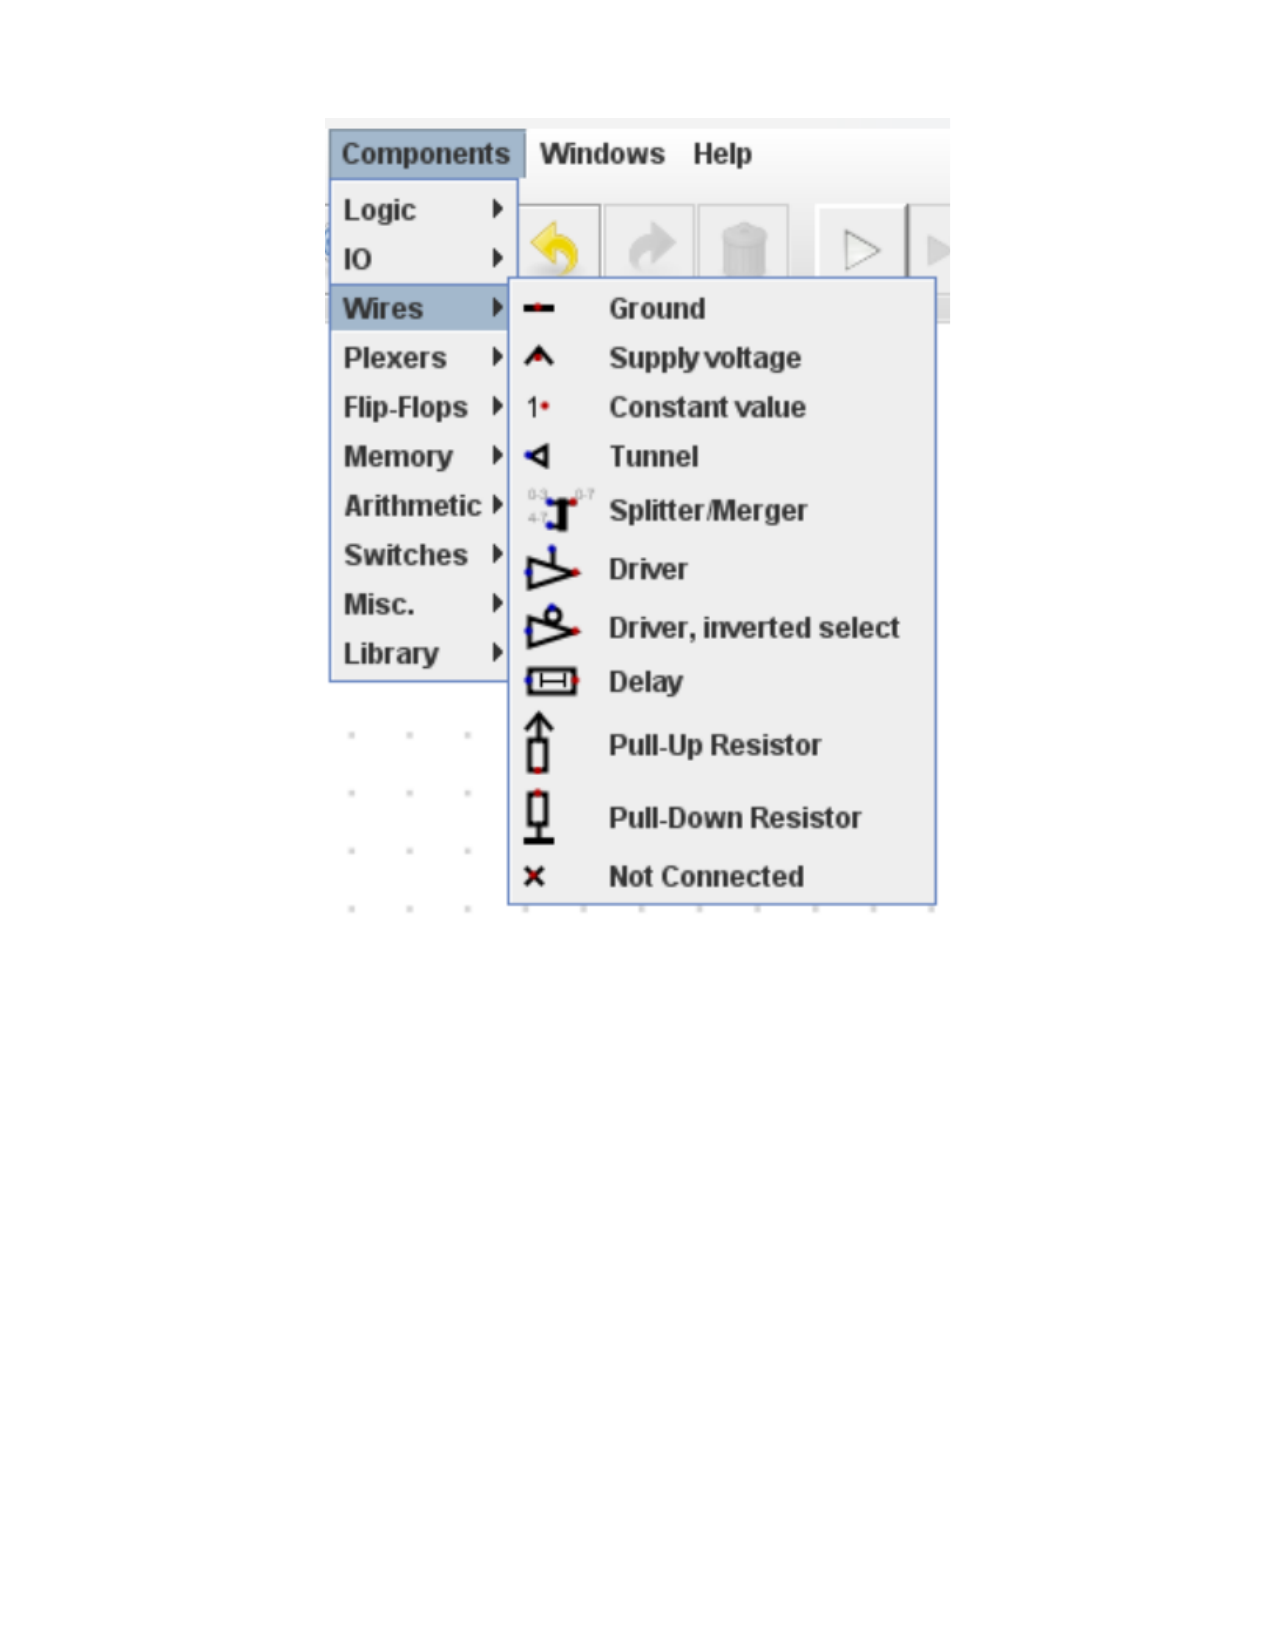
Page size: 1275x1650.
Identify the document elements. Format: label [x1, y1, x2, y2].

picture [325, 118, 951, 922]
